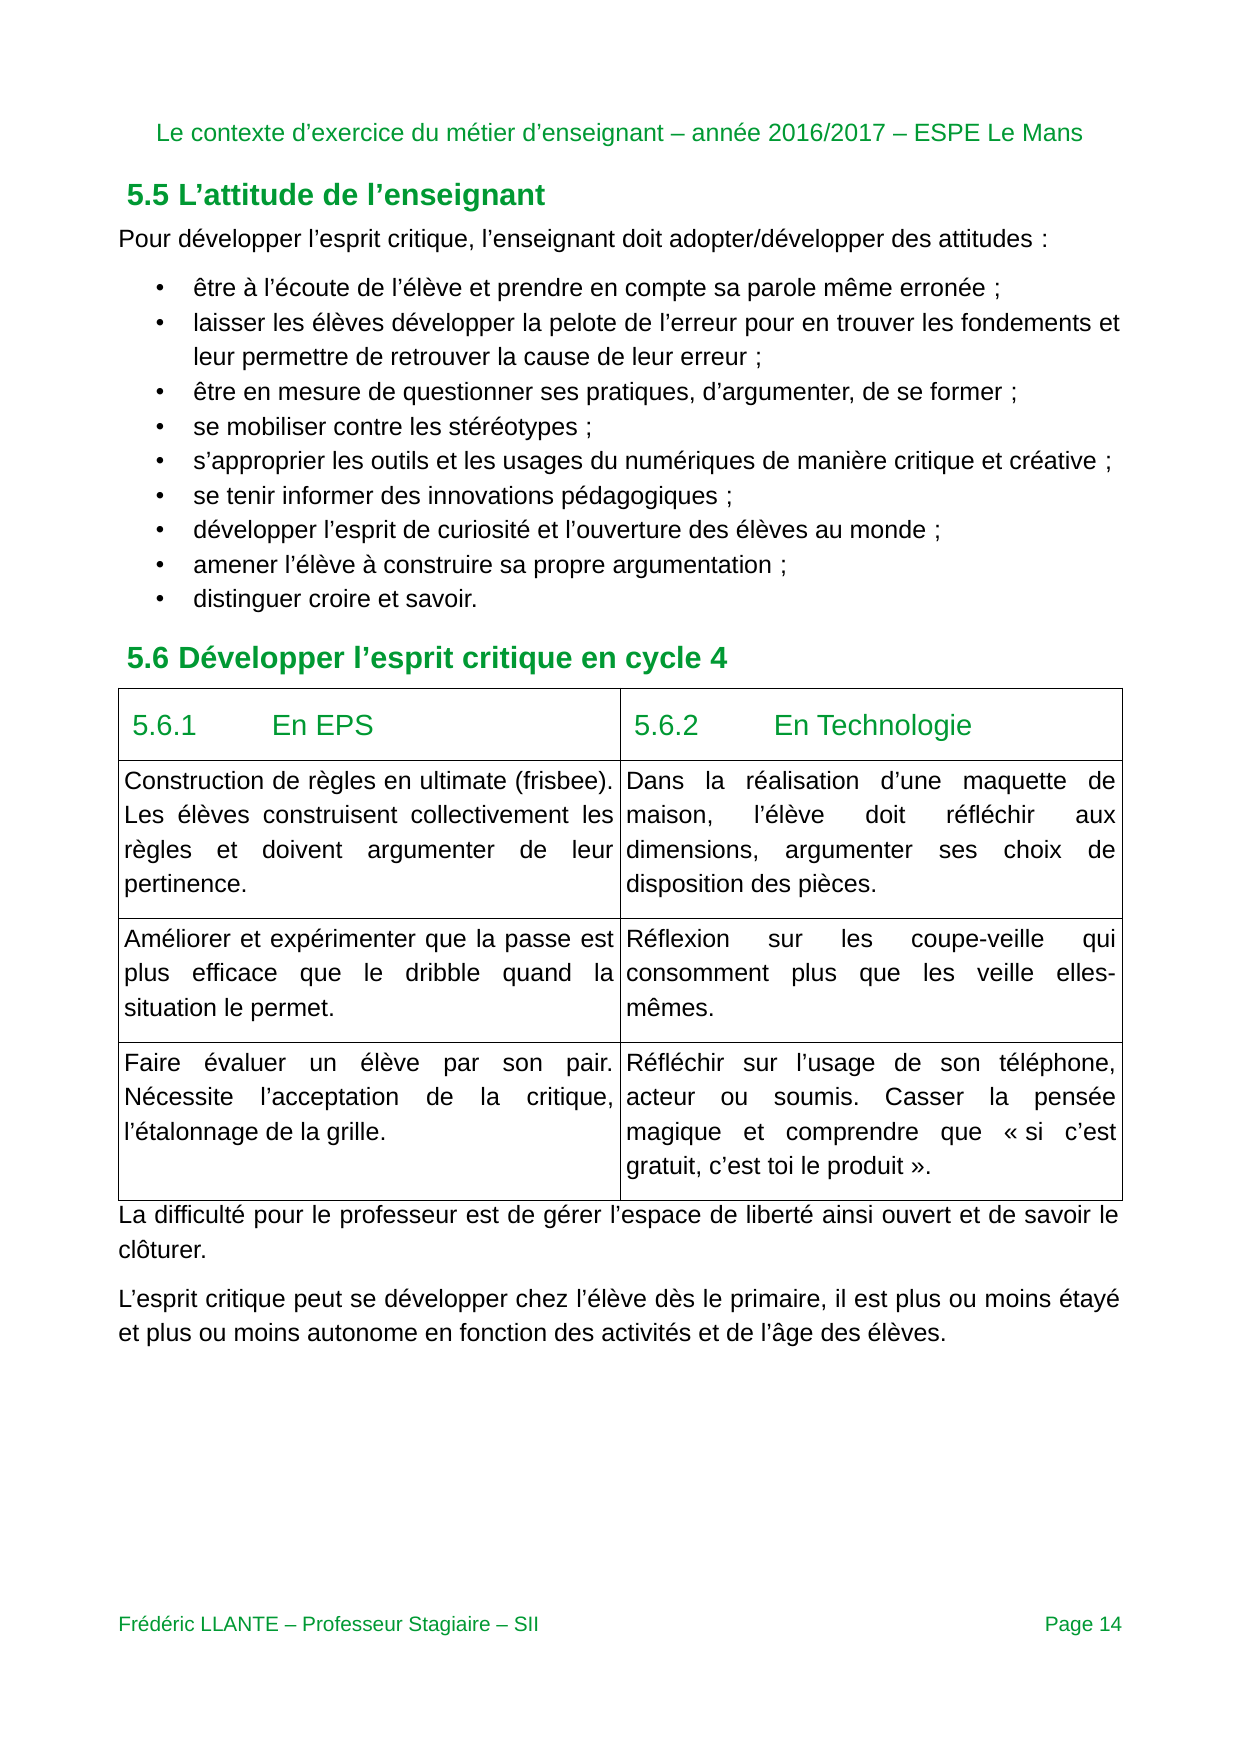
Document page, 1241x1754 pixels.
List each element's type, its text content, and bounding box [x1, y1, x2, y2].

subtitle Développer l’esprit critique en cycle 4 [118, 640, 1122, 675]
list laisser les élèves développer la pelote de l’erreur pour en trouver les fondements et leur permettre de retrouver la cause de leur erreur ; [156, 308, 1122, 371]
table_cell Réflexion sur les coupe-veille qui consomment plus que les veille elles-mêmes. [621, 919, 1122, 1042]
list se mobiliser contre les stéréotypes ; [156, 411, 1122, 440]
table_header En Technologie [621, 689, 1122, 760]
text L’esprit critique peut se développer chez l’élève dès le primaire, il est plus ou moins étayé et plus ou moins autonome en fonction des activités et de l’âge des élèves. [118, 1284, 1122, 1347]
list amener l’élève à construire sa propre argumentation ; [156, 550, 1122, 579]
list être à l’écoute de l’élève et prendre en compte sa parole même erronée ; [156, 273, 1122, 302]
table_cell Dans la réalisation d’une maquette de maison, l’élève doit réfléchir aux dimensions, argumenter ses choix de disposition des pièces. [621, 761, 1122, 918]
subtitle L’attitude de l’enseignant [118, 176, 1122, 212]
table_cell Améliorer et expérimenter que la passe est plus efficace que le dribble quand la situation le permet. [119, 919, 620, 1042]
text Pour développer l’esprit critique, l’enseignant doit adopter/développer des attitudes : [118, 224, 1122, 253]
list développer l’esprit de curiosité et l’ouverture des élèves au monde ; [156, 515, 1122, 544]
table_cell Construction de règles en ultimate (frisbee). Les élèves construisent collectivement les règles et doivent argumenter de leur pertinence. [119, 761, 620, 918]
list distinguer croire et savoir. [156, 584, 1122, 613]
table_cell Faire évaluer un élève par son pair. Nécessite l’acceptation de la critique, l’étalonnage de la grille. [119, 1043, 620, 1200]
text La difficulté pour le professeur est de gérer l’espace de liberté ainsi ouvert et de savoir le clôturer. [118, 1201, 1122, 1264]
list s’approprier les outils et les usages du numériques de manière critique et créative ; [156, 446, 1122, 475]
table_cell Réfléchir sur l’usage de son téléphone, acteur ou soumis. Casser la pensée magique et comprendre que « si c’est gratuit, c’est toi le produit ». [621, 1043, 1122, 1200]
list se tenir informer des innovations pédagogiques ; [156, 481, 1122, 509]
list être en mesure de questionner ses pratiques, d’argumenter, de se former ; [156, 377, 1122, 406]
table_header En EPS [119, 689, 620, 760]
